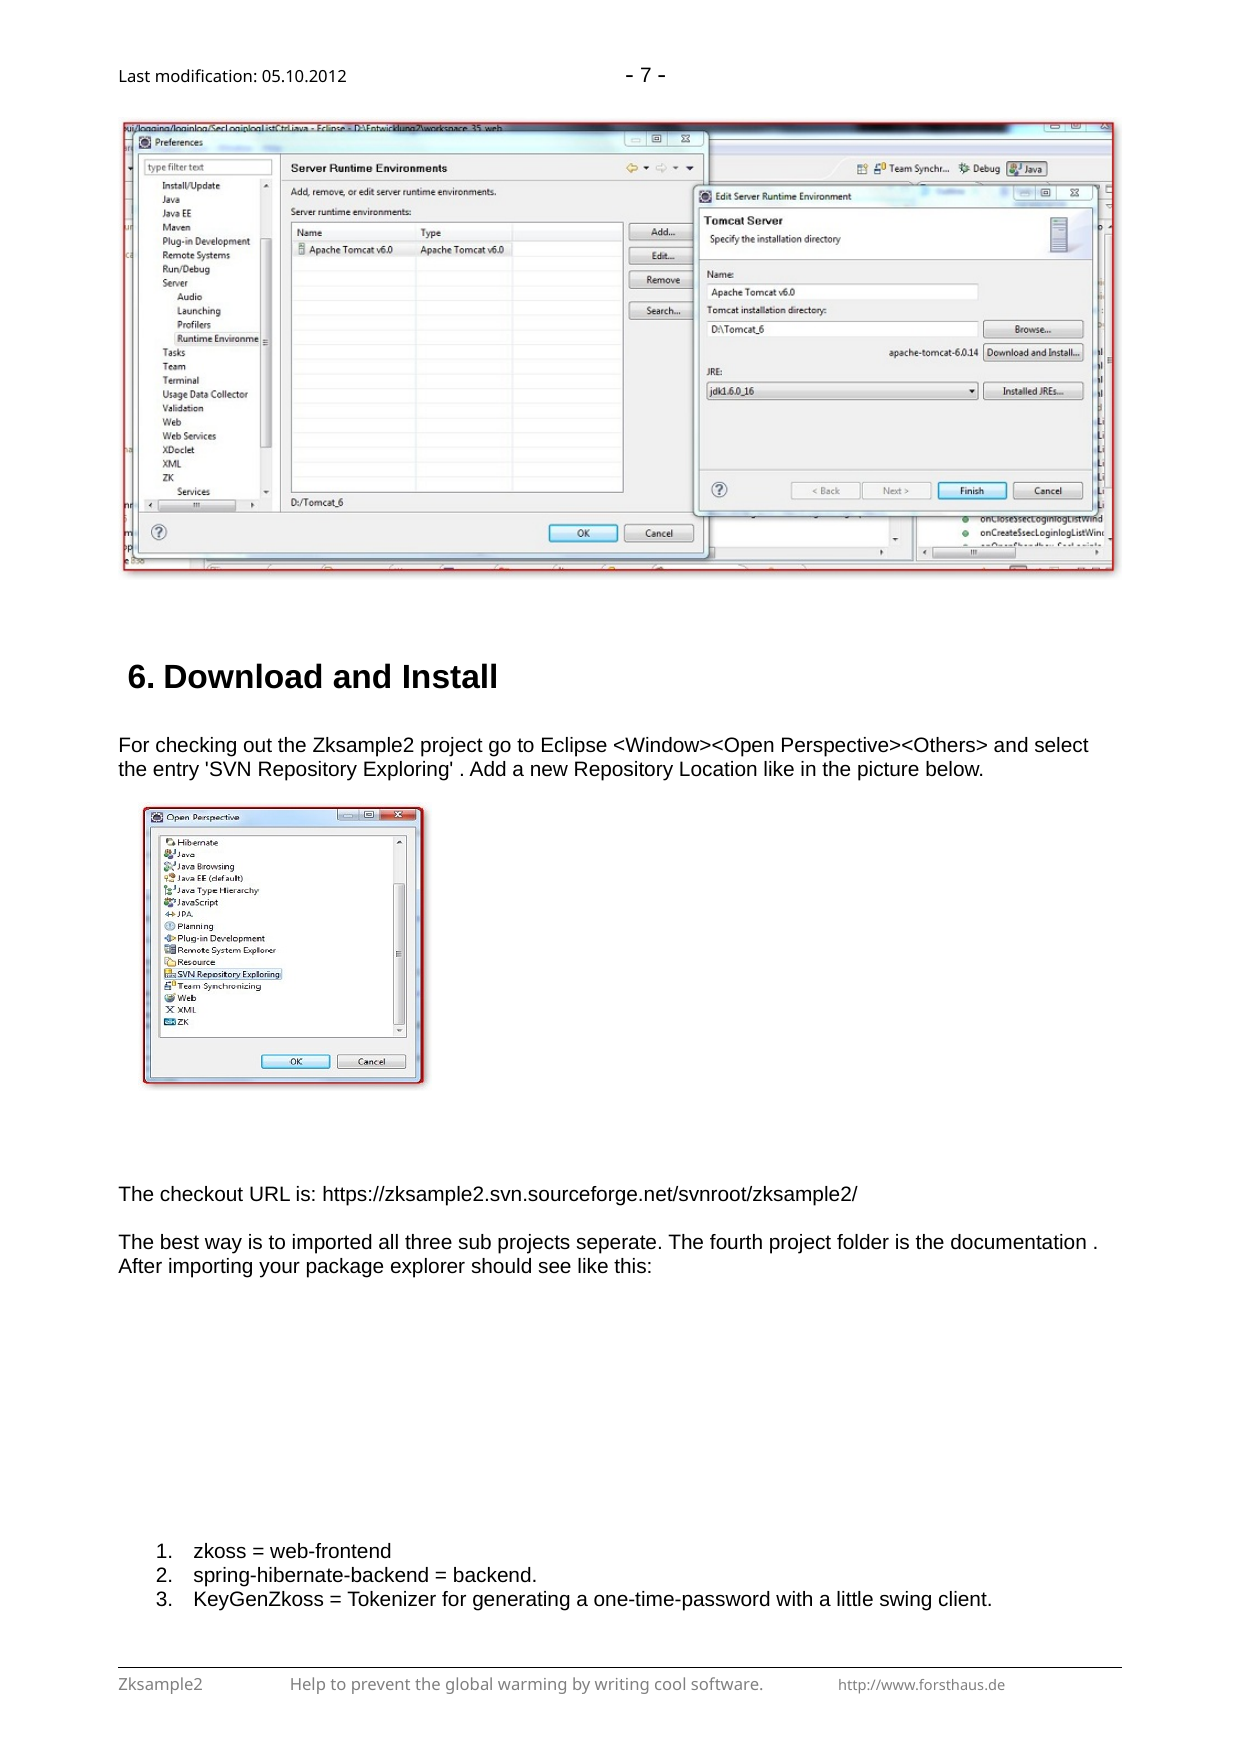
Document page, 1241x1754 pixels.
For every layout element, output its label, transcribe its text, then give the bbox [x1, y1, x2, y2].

text The checkout URL is: https://zksample2.svn.sourceforge.net/svnroot/zksample2/ [118, 1182, 1122, 1206]
subtitle Download and Install [118, 657, 1122, 696]
list spring-hibernate-backend = backend. [156, 1563, 1122, 1587]
text The best way is to imported all three sub projects seperate. The fourth project folder is the documentation . After importing your package explorer should see like this: [118, 1230, 1122, 1278]
text For checking out the Zksample2 project go to Eclipse <Window><Open Perspective><Others> and select the entry 'SVN Repository Exploring' . Add a new Repository Location like in the picture below. [118, 732, 1122, 780]
picture [118, 117, 1123, 580]
list zkoss = web-frontend [156, 1539, 1122, 1563]
picture [138, 802, 433, 1091]
list KeyGenZkoss = Tokenizer for generating a one-time-password with a little swing client. [156, 1587, 1122, 1611]
